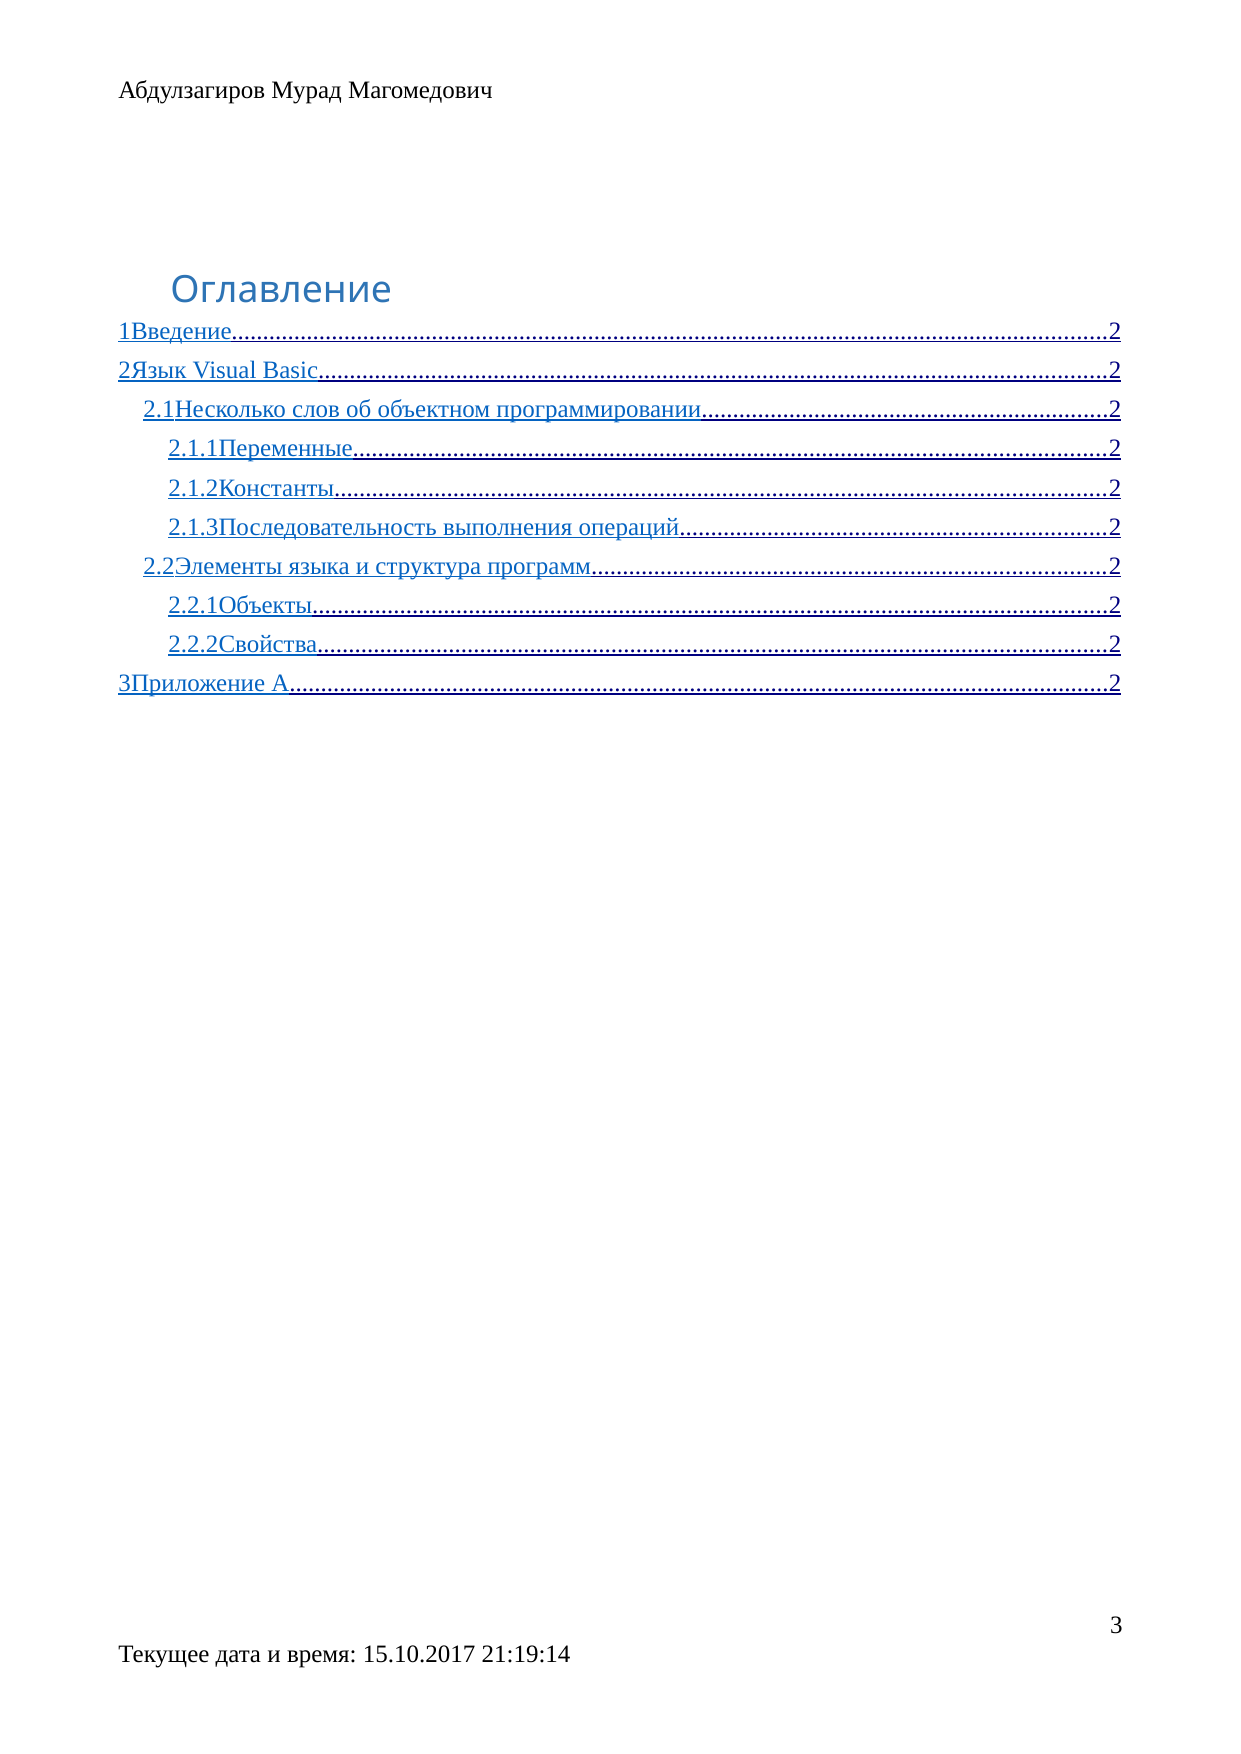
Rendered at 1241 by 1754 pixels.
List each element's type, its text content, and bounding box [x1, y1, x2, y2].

text Оглавление [118, 262, 1122, 313]
text 2.2.2 Свойства 2 [168, 629, 1122, 658]
text 2.2.1 Объекты 2 [168, 590, 1122, 619]
text 2.1.1 Переменные 2 [168, 433, 1122, 462]
text 2.1.2 Константы 2 [168, 473, 1122, 501]
text 3 Приложение А 2 [118, 668, 1122, 697]
text 2.1 Несколько слов об объектном программировании 2 [143, 394, 1122, 423]
text 2.1.3 Последовательность выполнения операций 2 [168, 512, 1122, 541]
text 1 Введение 2 [118, 316, 1122, 345]
text 2.2 Элементы языка и структура программ 2 [143, 551, 1122, 580]
text 2 Язык Visual Basic 2 [118, 355, 1122, 384]
